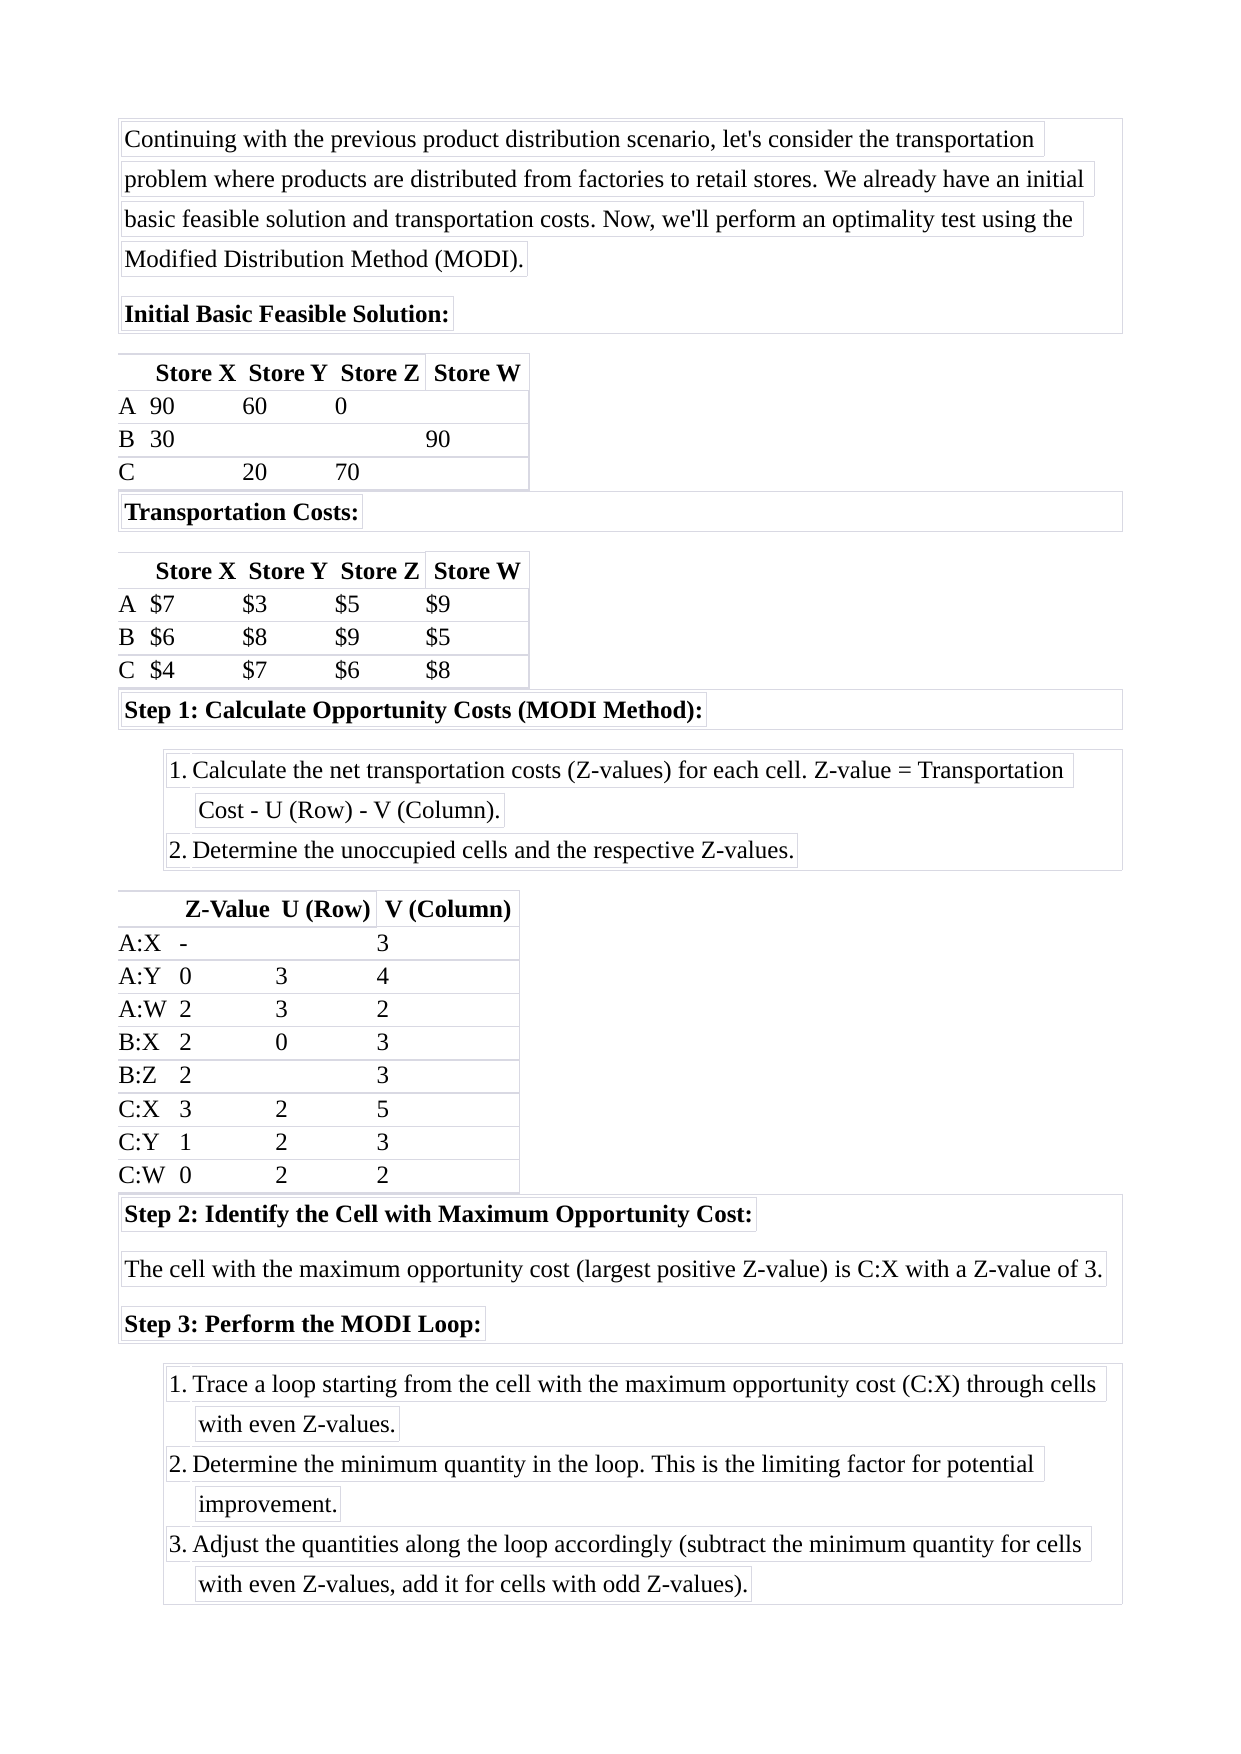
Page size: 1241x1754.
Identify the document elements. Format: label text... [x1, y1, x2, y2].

table_cell $5 [335, 589, 425, 621]
table_cell 2 [376, 1160, 519, 1192]
table_cell 20 [242, 458, 334, 489]
list Trace a loop starting from the cell with the maximum opportunity cost (C:X) through cells with even Z-values. [164, 1364, 1122, 1441]
table_cell 3 [376, 1061, 519, 1092]
text Step 2: Identify the Cell with Maximum Opportunity Cost: [119, 1195, 1122, 1231]
table_cell 90 [150, 391, 242, 423]
table_cell $5 [425, 622, 528, 654]
table_cell B:Z [118, 1061, 179, 1092]
table_cell 2 [275, 1127, 376, 1159]
table_cell 1 [179, 1127, 275, 1159]
table_cell 90 [425, 424, 528, 456]
table_cell 3 [275, 994, 376, 1026]
table_header [118, 553, 149, 587]
text Initial Basic Feasible Solution: [119, 293, 1122, 333]
table_cell C [118, 458, 149, 489]
table_cell 2 [275, 1094, 376, 1126]
list Calculate the net transportation costs (Z-values) for each cell. Z-value = Transportation Cost - U (Row) - V (Column). [164, 750, 1122, 827]
table_cell 2 [376, 994, 519, 1026]
table_header Z-Value [179, 892, 275, 926]
table_cell 3 [376, 1127, 519, 1159]
table_cell C:Y [118, 1127, 179, 1159]
table_cell 2 [275, 1160, 376, 1192]
table_cell A:Y [118, 961, 179, 993]
table_cell 5 [376, 1094, 519, 1126]
table_cell 2 [179, 994, 275, 1026]
table_cell $8 [242, 622, 334, 654]
table_cell 3 [376, 1027, 519, 1059]
table_header Store Y [242, 355, 334, 389]
table_cell 0 [179, 1160, 275, 1192]
table_cell 0 [275, 1027, 376, 1059]
table_cell 0 [335, 391, 425, 423]
table_cell [425, 391, 528, 423]
text Step 1: Calculate Opportunity Costs (MODI Method): [119, 690, 1122, 729]
table_cell 4 [376, 961, 519, 993]
table_header Store X [150, 355, 242, 389]
table_cell $7 [242, 656, 334, 687]
table_cell [242, 424, 334, 456]
table_header [118, 355, 149, 389]
list Determine the unoccupied cells and the respective Z-values. [164, 829, 1122, 870]
table_cell $4 [150, 656, 242, 687]
table_header Store W [426, 552, 529, 587]
text Continuing with the previous product distribution scenario, let's consider the transportation problem where products are distributed from factories to retail stores. We already have an initial basic feasible solution and transportation costs. Now, we'll perform an optimality test using the Modified Distribution Method (MODI). [119, 119, 1122, 276]
table_cell 2 [179, 1027, 275, 1059]
table_cell $8 [425, 656, 528, 687]
table_cell $6 [150, 622, 242, 654]
table_cell - [179, 928, 275, 959]
table_header Store W [426, 354, 529, 389]
table_cell 60 [242, 391, 334, 423]
table_cell 3 [179, 1094, 275, 1126]
table_cell A [118, 589, 149, 621]
table_header Store X [150, 553, 242, 587]
text Step 3: Perform the MODI Loop: [119, 1303, 1122, 1343]
table_header Store Z [335, 553, 425, 587]
table_cell $7 [150, 589, 242, 621]
table_cell 30 [150, 424, 242, 456]
table_cell B [118, 424, 149, 456]
table_header [118, 892, 179, 926]
table_cell $6 [335, 656, 425, 687]
table_header V (Column) [377, 891, 519, 926]
table_cell A:W [118, 994, 179, 1026]
table_cell B [118, 622, 149, 654]
table_cell $3 [242, 589, 334, 621]
table_cell $9 [335, 622, 425, 654]
text The cell with the maximum opportunity cost (largest positive Z-value) is C:X with a Z-value of 3. [119, 1248, 1122, 1286]
table_cell 0 [179, 961, 275, 993]
list Determine the minimum quantity in the loop. This is the limiting factor for potential improvement. [164, 1443, 1122, 1521]
text Transportation Costs: [119, 492, 1122, 531]
list Adjust the quantities along the loop accordingly (subtract the minimum quantity for cells with even Z-values, add it for cells with odd Z-values). [164, 1523, 1122, 1604]
table_cell C:W [118, 1160, 179, 1192]
table_cell [275, 1061, 376, 1092]
table_cell [150, 458, 242, 489]
table_cell A [118, 391, 149, 423]
table_cell C:X [118, 1094, 179, 1126]
table_cell [335, 424, 425, 456]
table_cell [275, 928, 376, 959]
table_header Store Y [242, 553, 334, 587]
table_header Store Z [335, 355, 425, 389]
table_cell $9 [425, 589, 528, 621]
table_cell 70 [335, 458, 425, 489]
table_header U (Row) [275, 892, 376, 926]
table_cell 3 [275, 961, 376, 993]
table_cell B:X [118, 1027, 179, 1059]
table_cell [425, 458, 528, 489]
table_cell C [118, 656, 149, 687]
table_cell A:X [118, 928, 179, 959]
table_cell 2 [179, 1061, 275, 1092]
table_cell 3 [376, 927, 519, 959]
